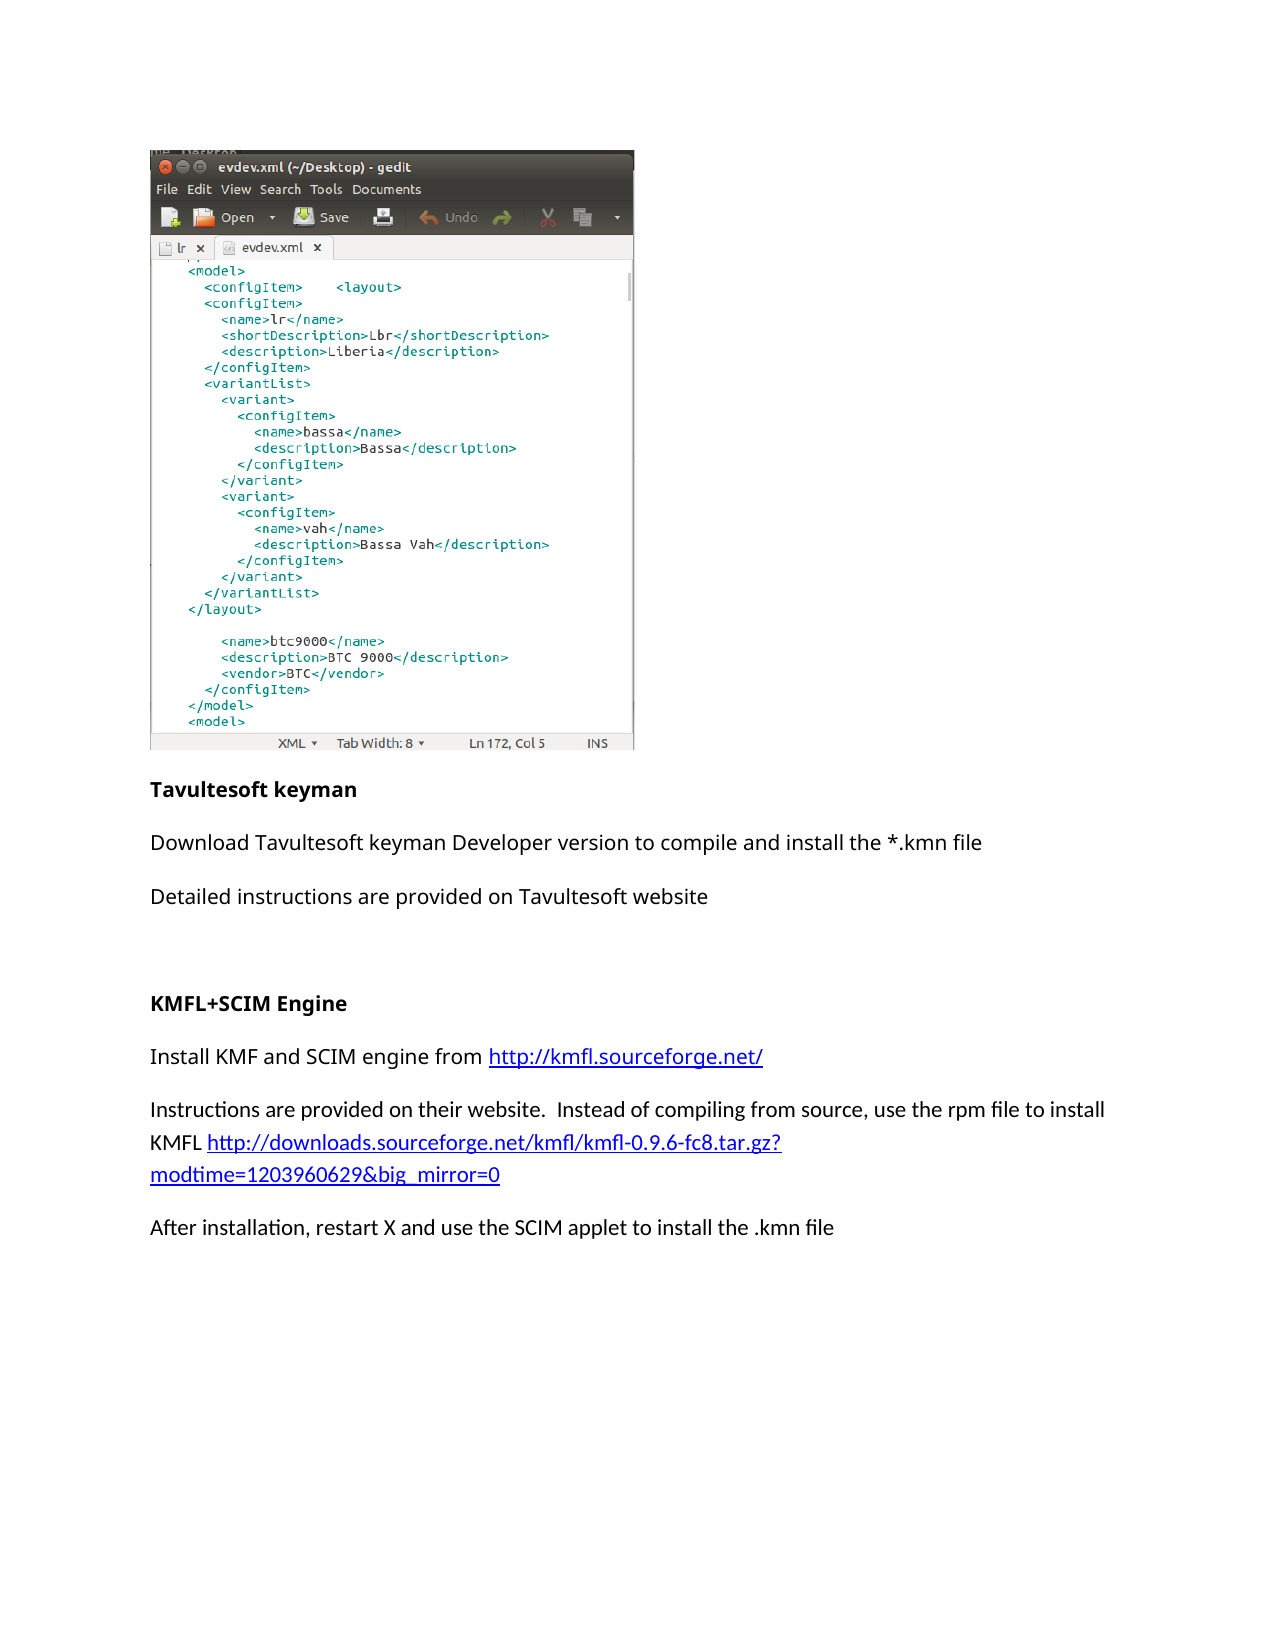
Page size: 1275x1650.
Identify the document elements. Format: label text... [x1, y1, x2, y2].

text After installation, restart X and use the SCIM applet to install the .kmn file [150, 1213, 1125, 1241]
text Install KMF and SCIM engine from http://kmfl.sourceforge.net/ [150, 1042, 1125, 1071]
text Download Tavultesoft keyman Developer version to compile and install the *.kmn file [150, 828, 1125, 857]
text Detailed instructions are provided on Tavultesoft website [150, 882, 1125, 910]
text KMFL+SCIM Engine [150, 989, 1125, 1017]
text Tavultesoft keyman [150, 775, 1125, 803]
text Instructions are provided on their website. Instead of compiling from source, use the rpm file to install KMFL http://downloads.sourceforge.net/kmfl/kmfl-0.9.6-fc8.tar.gz?modtime=1203960629&big_mirror=0 [150, 1096, 1125, 1188]
picture [150, 150, 635, 750]
